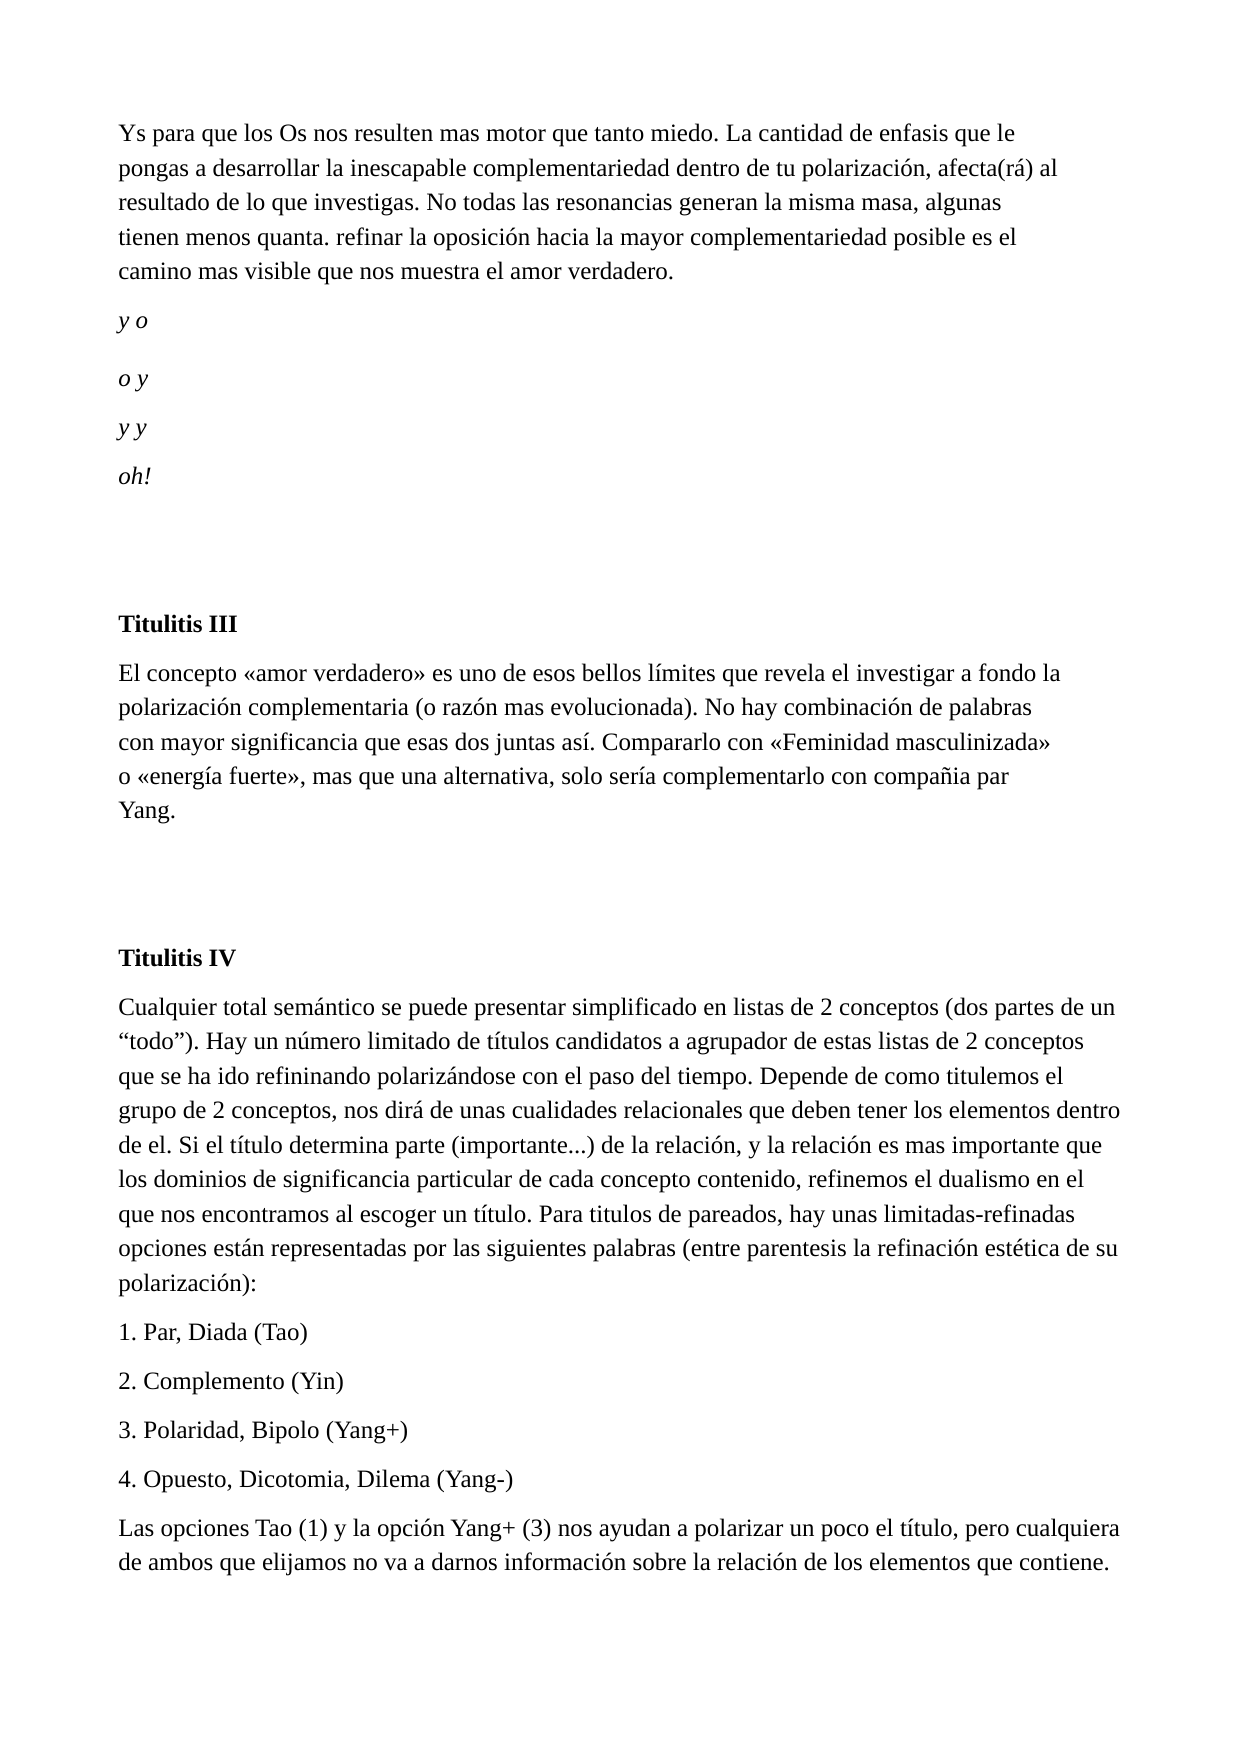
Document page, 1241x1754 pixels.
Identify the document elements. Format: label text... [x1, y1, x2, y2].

text Titulitis IV [118, 943, 1122, 972]
text 4. Opuesto, Dicotomia, Dilema (Yang-) [118, 1464, 1122, 1493]
text Titulitis III [118, 609, 1063, 637]
text Ys para que los Os nos resulten mas motor que tanto miedo. La cantidad de enfasis que le pongas a desarrollar la inescapable complementariedad dentro de tu polarización, afecta(rá) al resultado de lo que investigas. No todas las resonancias generan la misma masa, algunas tienen menos quanta. refinar la oposición hacia la mayor complementariedad posible es el camino mas visible que nos muestra el amor verdadero. [118, 118, 1063, 285]
text El concepto «amor verdadero» es uno de esos bellos límites que revela el investigar a fondo la polarización complementaria (o razón mas evolucionada). No hay combinación de palabras con mayor significancia que esas dos juntas así. Compararlo con «Feminidad masculinizada» o «energía fuerte», mas que una alternativa, solo sería complementarlo con compañia par Yang. [118, 658, 1063, 824]
text 3. Polaridad, Bipolo (Yang+) [118, 1415, 1122, 1444]
text 1. Par, Diada (Tao) [118, 1317, 1122, 1346]
text Las opciones Tao (1) y la opción Yang+ (3) nos ayudan a polarizar un poco el título, pero cualquiera de ambos que elijamos no va a darnos información sobre la relación de los elementos que contiene. [118, 1513, 1122, 1576]
text oh! [118, 461, 1063, 490]
text 2. Complemento (Yin) [118, 1366, 1122, 1394]
text y o [118, 305, 1063, 334]
text y y [118, 412, 1063, 441]
text o y [118, 363, 1063, 392]
text Cualquier total semántico se puede presentar simplificado en listas de 2 conceptos (dos partes de un “todo”). Hay un número limitado de títulos candidatos a agrupador de estas listas de 2 conceptos que se ha ido refininando polarizándose con el paso del tiempo. Depende de como titulemos el grupo de 2 conceptos, nos dirá de unas cualidades relacionales que deben tener los elementos dentro de el. Si el título determina parte (importante...) de la relación, y la relación es mas importante que los dominios de significancia particular de cada concepto contenido, refinemos el dualismo en el que nos encontramos al escoger un título. Para titulos de pareados, hay unas limitadas-refinadas opciones están representadas por las siguientes palabras (entre parentesis la refinación estética de su polarización): [118, 992, 1122, 1296]
